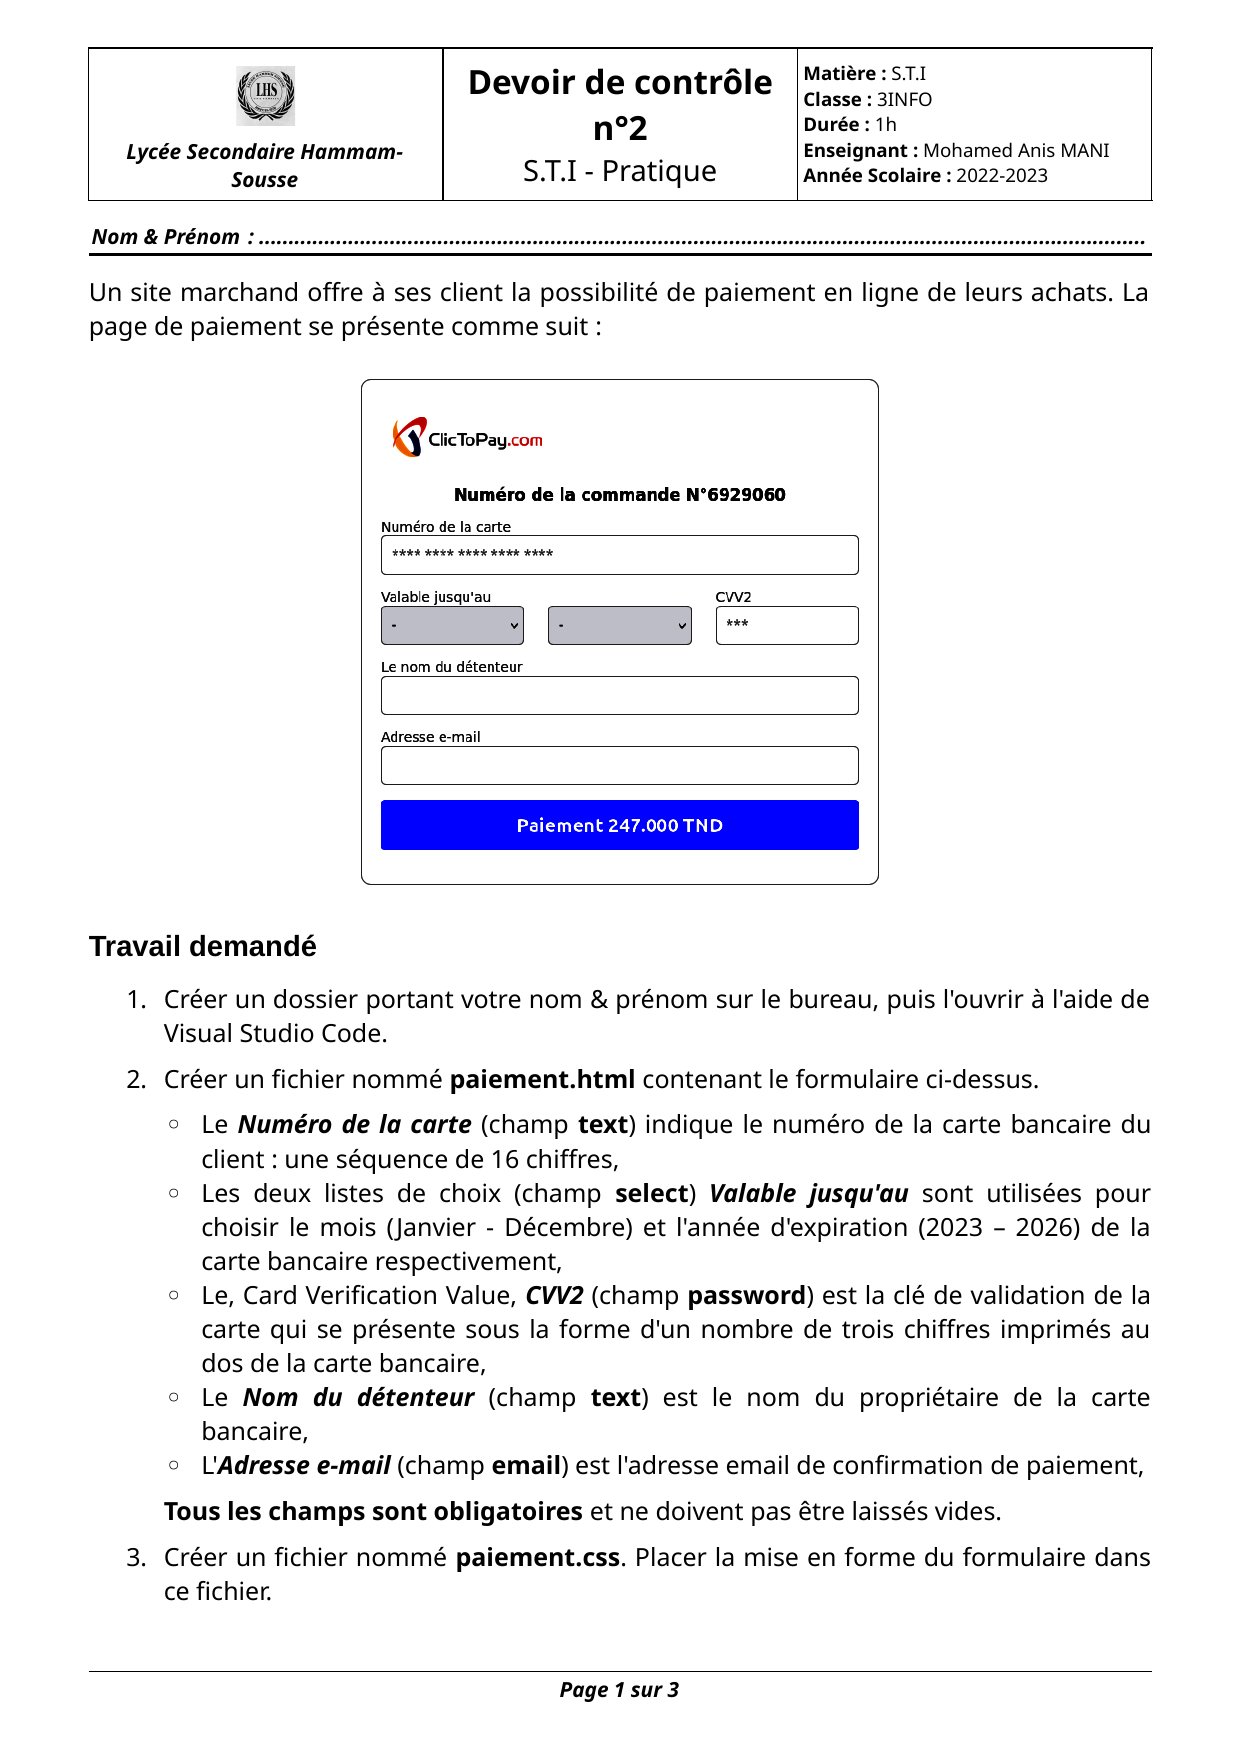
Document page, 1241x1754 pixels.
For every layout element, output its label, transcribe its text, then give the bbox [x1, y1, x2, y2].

list Tous les champs sont obligatoires et ne doivent pas être laissés vides. [126, 1494, 1152, 1528]
text Un site marchand offre à ses client la possibilité de paiement en ligne de leurs achats. La page de paiement se présente comme suit : [88, 274, 1152, 342]
subtitle Travail demandé [88, 929, 1152, 963]
list Le Numéro de la carte (champ text) indique le numéro de la carte bancaire du client : une séquence de 16 chiffres, [163, 1107, 1152, 1175]
list Créer un dossier portant votre nom & prénom sur le bureau, puis l'ouvrir à l'aide de Visual Studio Code. [126, 981, 1152, 1049]
list Le, Card Verification Value, CVV2 (champ password) est la clé de validation de la carte qui se présente sous la forme d'un nombre de trois chiffres imprimés au dos de la carte bancaire, [163, 1277, 1152, 1380]
list L'Adresse e-mail (champ email) est l'adresse email de confirmation de paiement, [163, 1448, 1152, 1482]
list Créer un fichier nommé paiement.html contenant le formulaire ci-dessus. [126, 1061, 1152, 1095]
list Créer un fichier nommé paiement.css. Placer la mise en forme du formulaire dans ce fichier. [126, 1540, 1152, 1608]
list Les deux listes de choix (champ select) Valable jusqu'au sont utilisées pour choisir le mois (Janvier - Décembre) et l'année d'expiration (2023 – 2026) de la carte bancaire respectivement, [163, 1175, 1152, 1277]
table_header [89, 360, 1152, 903]
list Le Nom du détenteur (champ text) est le nom du propriétaire de la carte bancaire, [163, 1380, 1152, 1448]
